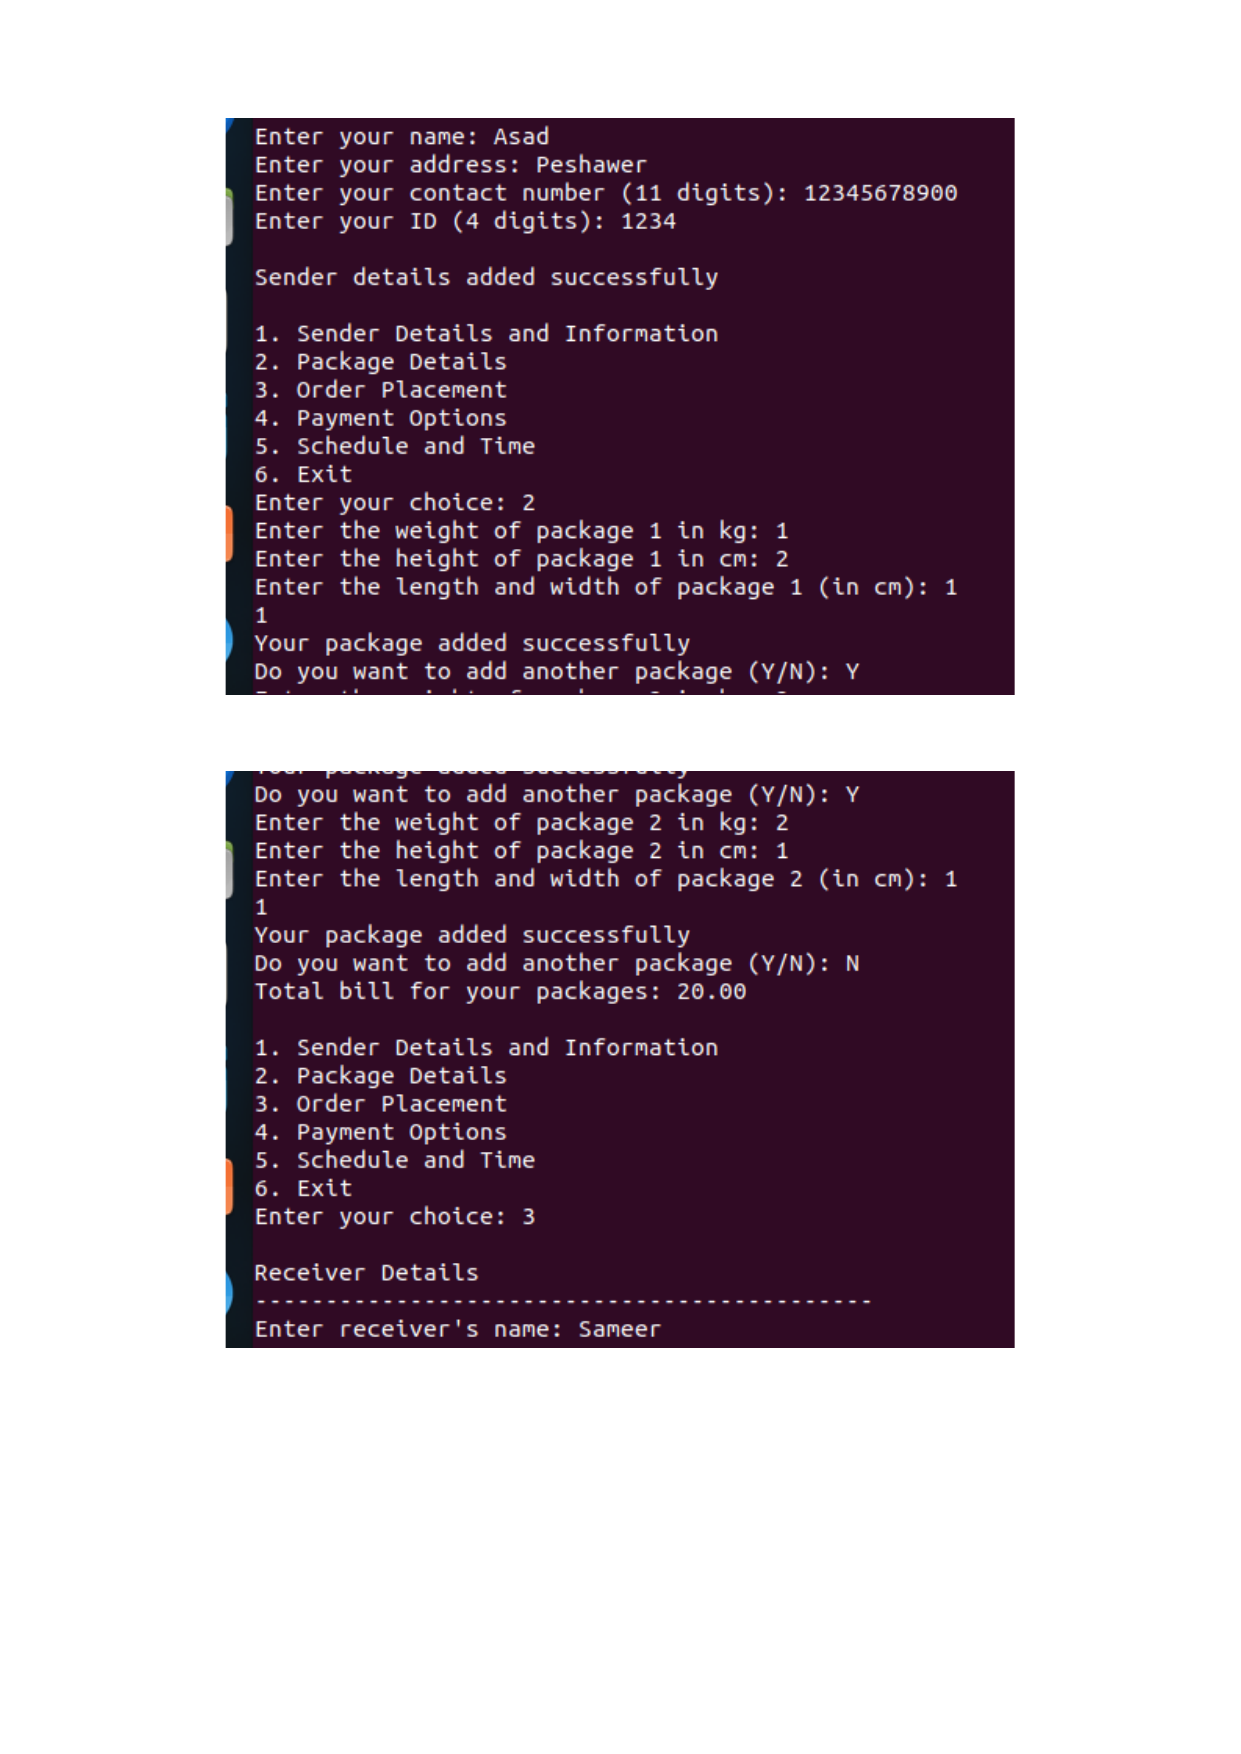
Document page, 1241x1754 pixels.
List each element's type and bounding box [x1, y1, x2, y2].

picture [225, 118, 1015, 695]
picture [225, 771, 1015, 1348]
